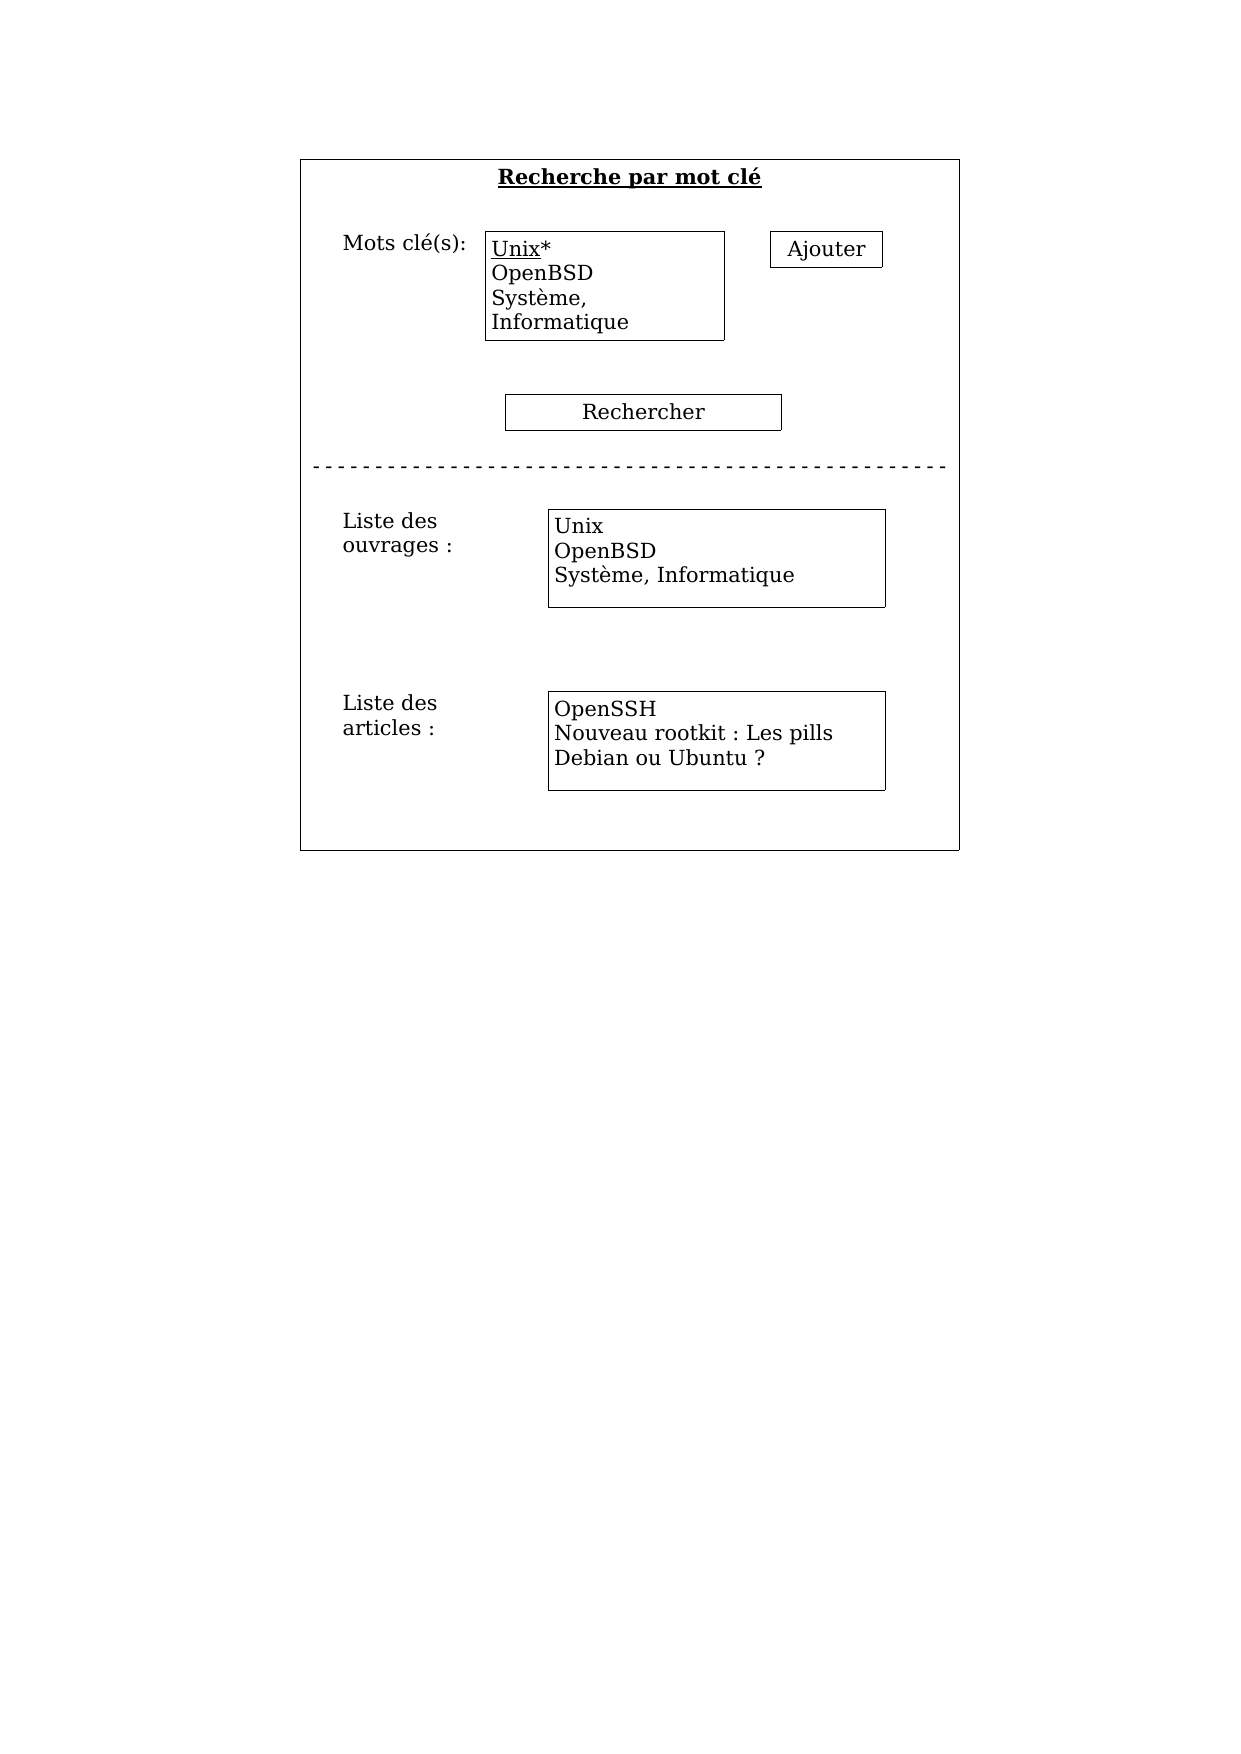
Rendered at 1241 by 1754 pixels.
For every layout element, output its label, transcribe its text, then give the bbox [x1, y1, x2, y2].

table_header Ajouter [771, 232, 882, 267]
table_header [474, 503, 885, 637]
table_header Rechercher [506, 395, 781, 430]
table_header Mots clé(s): [337, 225, 474, 370]
table_cell --------------------------------------------------- [301, 195, 959, 849]
table_header Liste des articles : [337, 686, 474, 819]
table_header Recherche par mot clé [301, 160, 959, 195]
table_header Unix OpenBSD Système, Informatique [549, 510, 885, 607]
table_header [724, 225, 888, 370]
table_header [474, 225, 724, 370]
table_header OpenSSH Nouveau rootkit : Les pills Debian ou Ubuntu ? [549, 692, 885, 789]
table_header Unix* OpenBSD Système, Informatique [486, 232, 724, 340]
table_header Liste des ouvrages : [337, 503, 474, 637]
table_header [474, 686, 885, 819]
